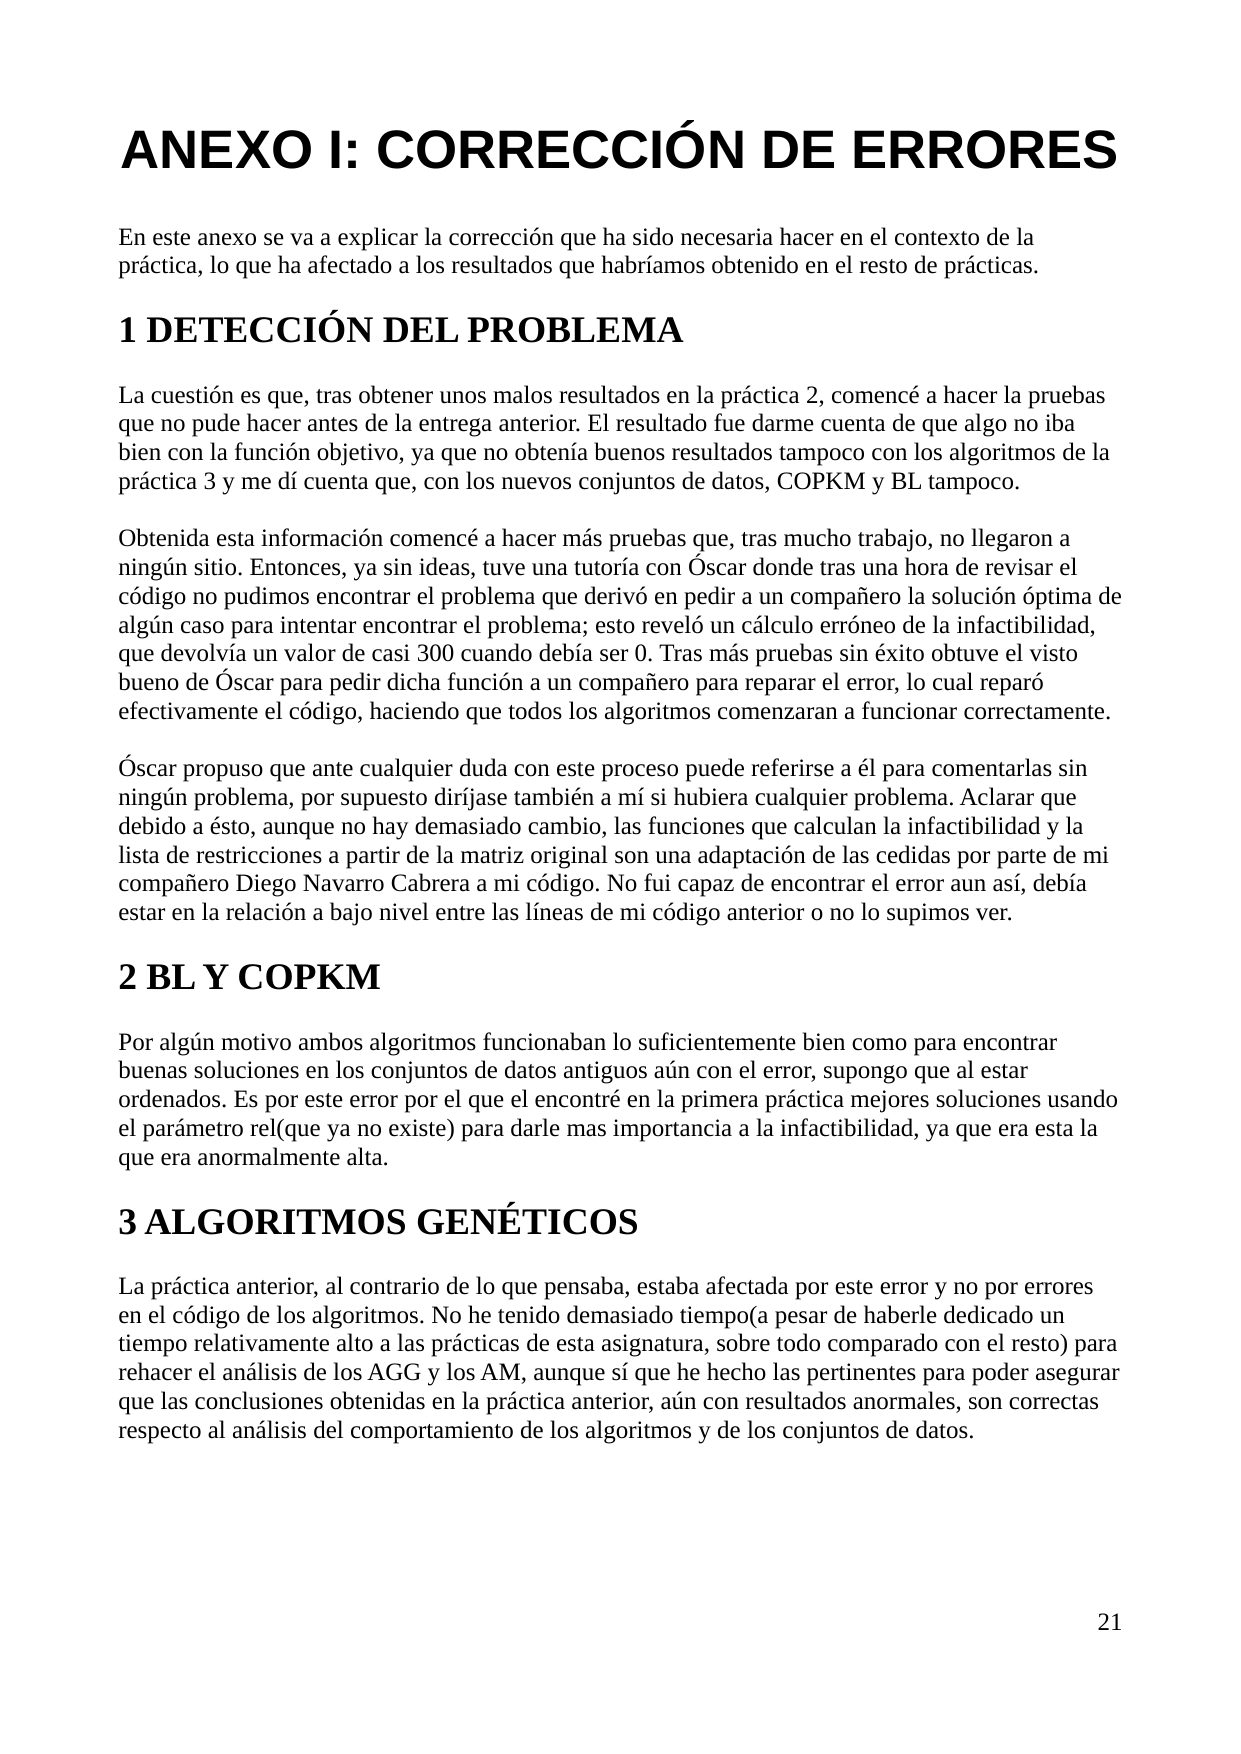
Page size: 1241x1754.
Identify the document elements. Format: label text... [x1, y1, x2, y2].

text La cuestión es que, tras obtener unos malos resultados en la práctica 2, comencé a hacer la pruebas que no pude hacer antes de la entrega anterior. El resultado fue darme cuenta de que algo no iba bien con la función objetivo, ya que no obtenía buenos resultados tampoco con los algoritmos de la práctica 3 y me dí cuenta que, con los nuevos conjuntos de datos, COPKM y BL tampoco. [118, 380, 1122, 495]
text 3 ALGORITMOS GENÉTICOS [118, 1199, 1122, 1242]
text Obtenida esta información comencé a hacer más pruebas que, tras mucho trabajo, no llegaron a ningún sitio. Entonces, ya sin ideas, tuve una tutoría con Óscar donde tras una hora de revisar el código no pudimos encontrar el problema que derivó en pedir a un compañero la solución óptima de algún caso para intentar encontrar el problema; esto reveló un cálculo erróneo de la infactibilidad, que devolvía un valor de casi 300 cuando debía ser 0. Tras más pruebas sin éxito obtuve el visto bueno de Óscar para pedir dicha función a un compañero para reparar el error, lo cual reparó efectivamente el código, haciendo que todos los algoritmos comenzaran a funcionar correctamente. [118, 523, 1122, 725]
text Por algún motivo ambos algoritmos funcionaban lo suficientemente bien como para encontrar buenas soluciones en los conjuntos de datos antiguos aún con el error, supongo que al estar ordenados. Es por este error por el que el encontré en la primera práctica mejores soluciones usando el parámetro rel(que ya no existe) para darle mas importancia a la infactibilidad, ya que era esta la que era anormalmente alta. [118, 1027, 1122, 1170]
text 1 DETECCIÓN DEL PROBLEMA [118, 308, 1122, 351]
title ANEXO I: CORRECCIÓN DE ERRORES [118, 118, 1122, 180]
text En este anexo se va a explicar la corrección que ha sido necesaria hacer en el contexto de la práctica, lo que ha afectado a los resultados que habríamos obtenido en el resto de prácticas. [118, 222, 1122, 279]
text Óscar propuso que ante cualquier duda con este proceso puede referirse a él para comentarlas sin ningún problema, por supuesto diríjase también a mí si hubiera cualquier problema. Aclarar que debido a ésto, aunque no hay demasiado cambio, las funciones que calculan la infactibilidad y la lista de restricciones a partir de la matriz original son una adaptación de las cedidas por parte de mi compañero Diego Navarro Cabrera a mi código. No fui capaz de encontrar el error aun así, debía estar en la relación a bajo nivel entre las líneas de mi código anterior o no lo supimos ver. [118, 753, 1122, 926]
text 2 BL Y COPKM [118, 955, 1122, 998]
text La práctica anterior, al contrario de lo que pensaba, estaba afectada por este error y no por errores en el código de los algoritmos. No he tenido demasiado tiempo(a pesar de haberle dedicado un tiempo relativamente alto a las prácticas de esta asignatura, sobre todo comparado con el resto) para rehacer el análisis de los AGG y los AM, aunque sí que he hecho las pertinentes para poder asegurar que las conclusiones obtenidas en la práctica anterior, aún con resultados anormales, son correctas respecto al análisis del comportamiento de los algoritmos y de los conjuntos de datos. [118, 1271, 1122, 1443]
